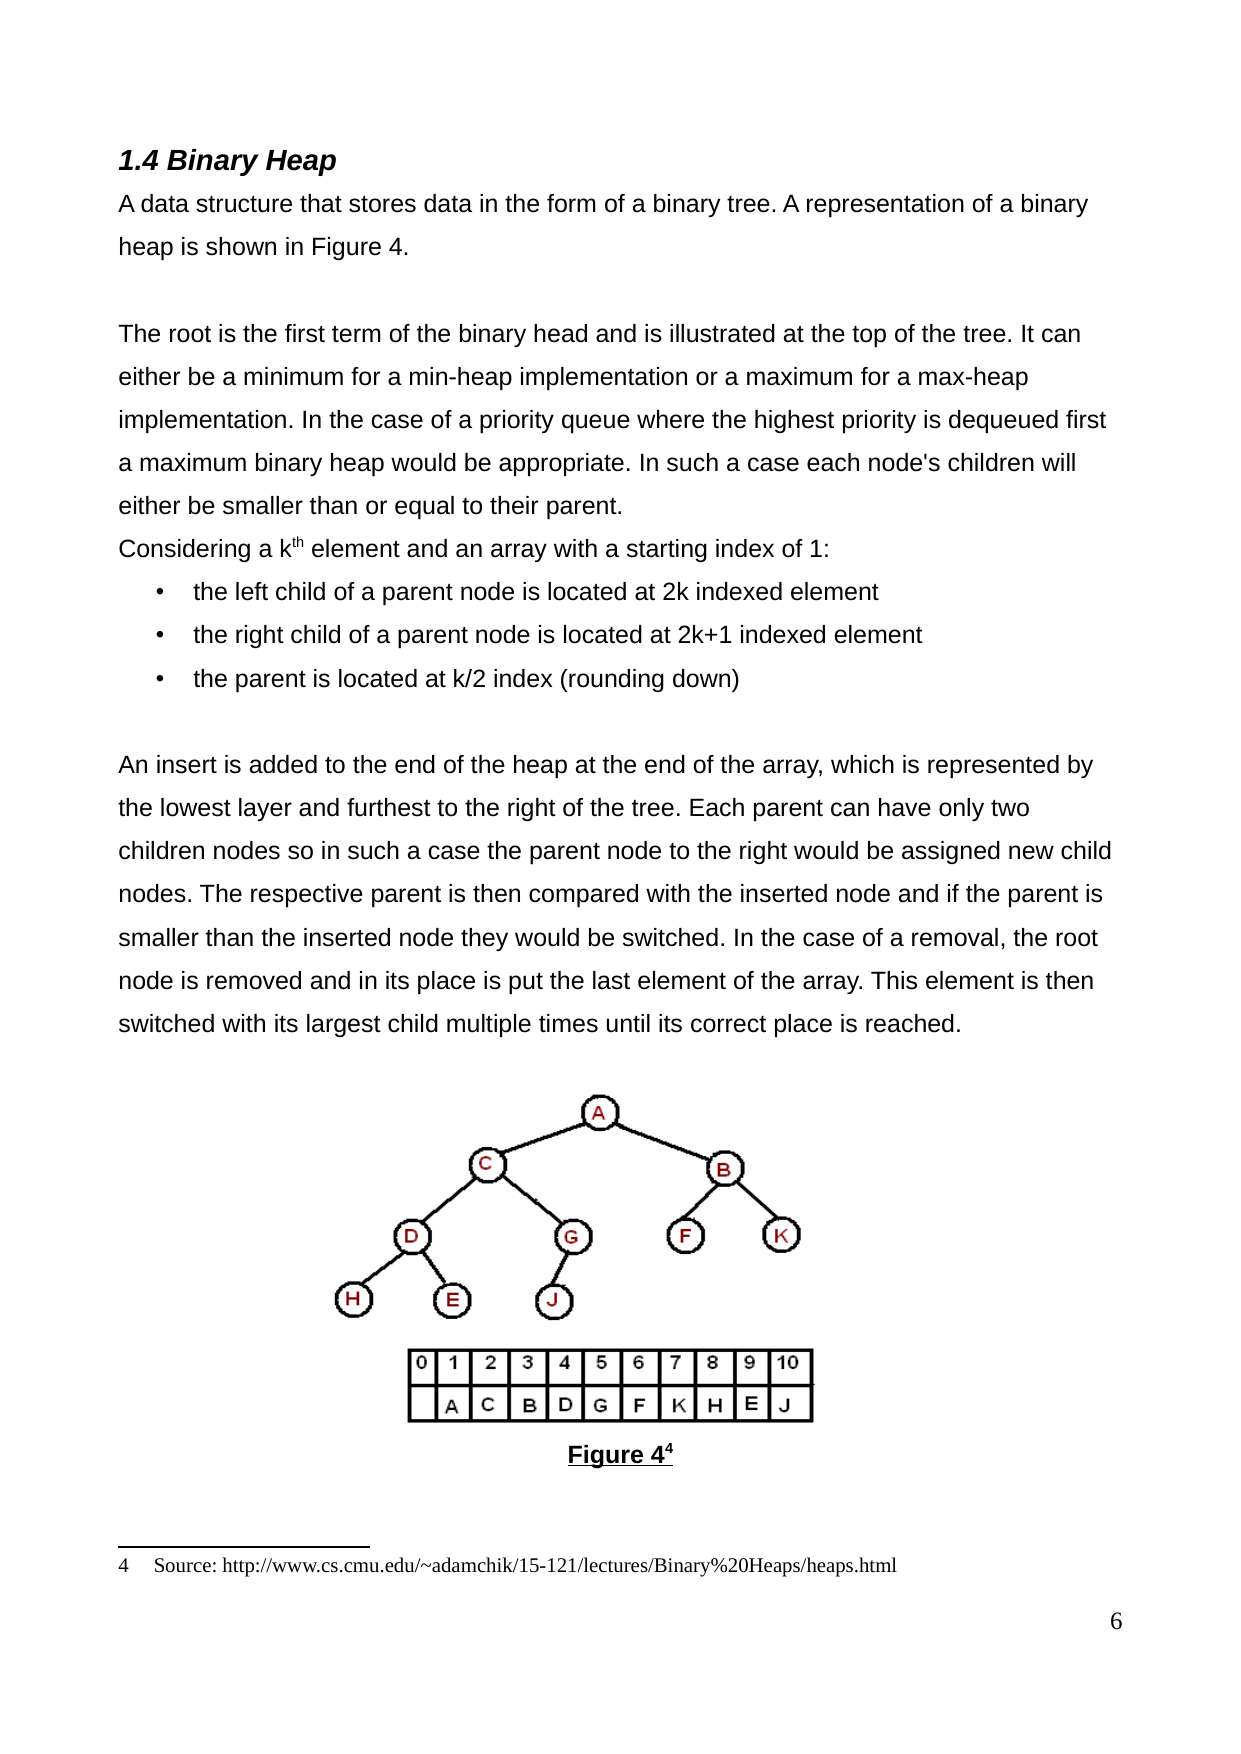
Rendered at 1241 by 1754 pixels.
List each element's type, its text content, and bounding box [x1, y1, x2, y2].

list the left child of a parent node is located at 2k indexed element [156, 577, 1122, 606]
list the parent is located at k/2 index (rounding down) [156, 664, 1122, 693]
picture [321, 1090, 834, 1434]
text Source: http://www.cs.cmu.edu/~adamchik/15-121/lectures/Binary%20Heaps/heaps.html [118, 1553, 1122, 1577]
text Considering a kth element and an array with a starting index of 1: [118, 534, 1122, 563]
subtitle 1.4 Binary Heap [118, 143, 1122, 177]
text The root is the first term of the binary head and is illustrated at the top of the tree. It can either be a minimum for a min-heap implementation or a maximum for a max-heap implementation. In the case of a priority queue where the highest priority is dequeued first a maximum binary heap would be appropriate. In such a case each node's children will either be smaller than or equal to their parent. [118, 318, 1122, 520]
text An insert is added to the end of the heap at the end of the array, which is represented by the lowest layer and furthest to the right of the tree. Each parent can have only two children nodes so in such a case the parent node to the right would be assigned new child nodes. The respective parent is then compared with the inserted node and if the parent is smaller than the inserted node they would be switched. In the case of a removal, the root node is removed and in its place is put the last element of the array. This element is then switched with its largest child multiple times until its correct place is reached. [118, 750, 1122, 1038]
text A data structure that stores data in the form of a binary tree. A representation of a binary heap is shown in Figure 4. [118, 189, 1122, 261]
text Figure 4 [118, 1440, 1122, 1469]
list the right child of a parent node is located at 2k+1 indexed element [156, 621, 1122, 649]
